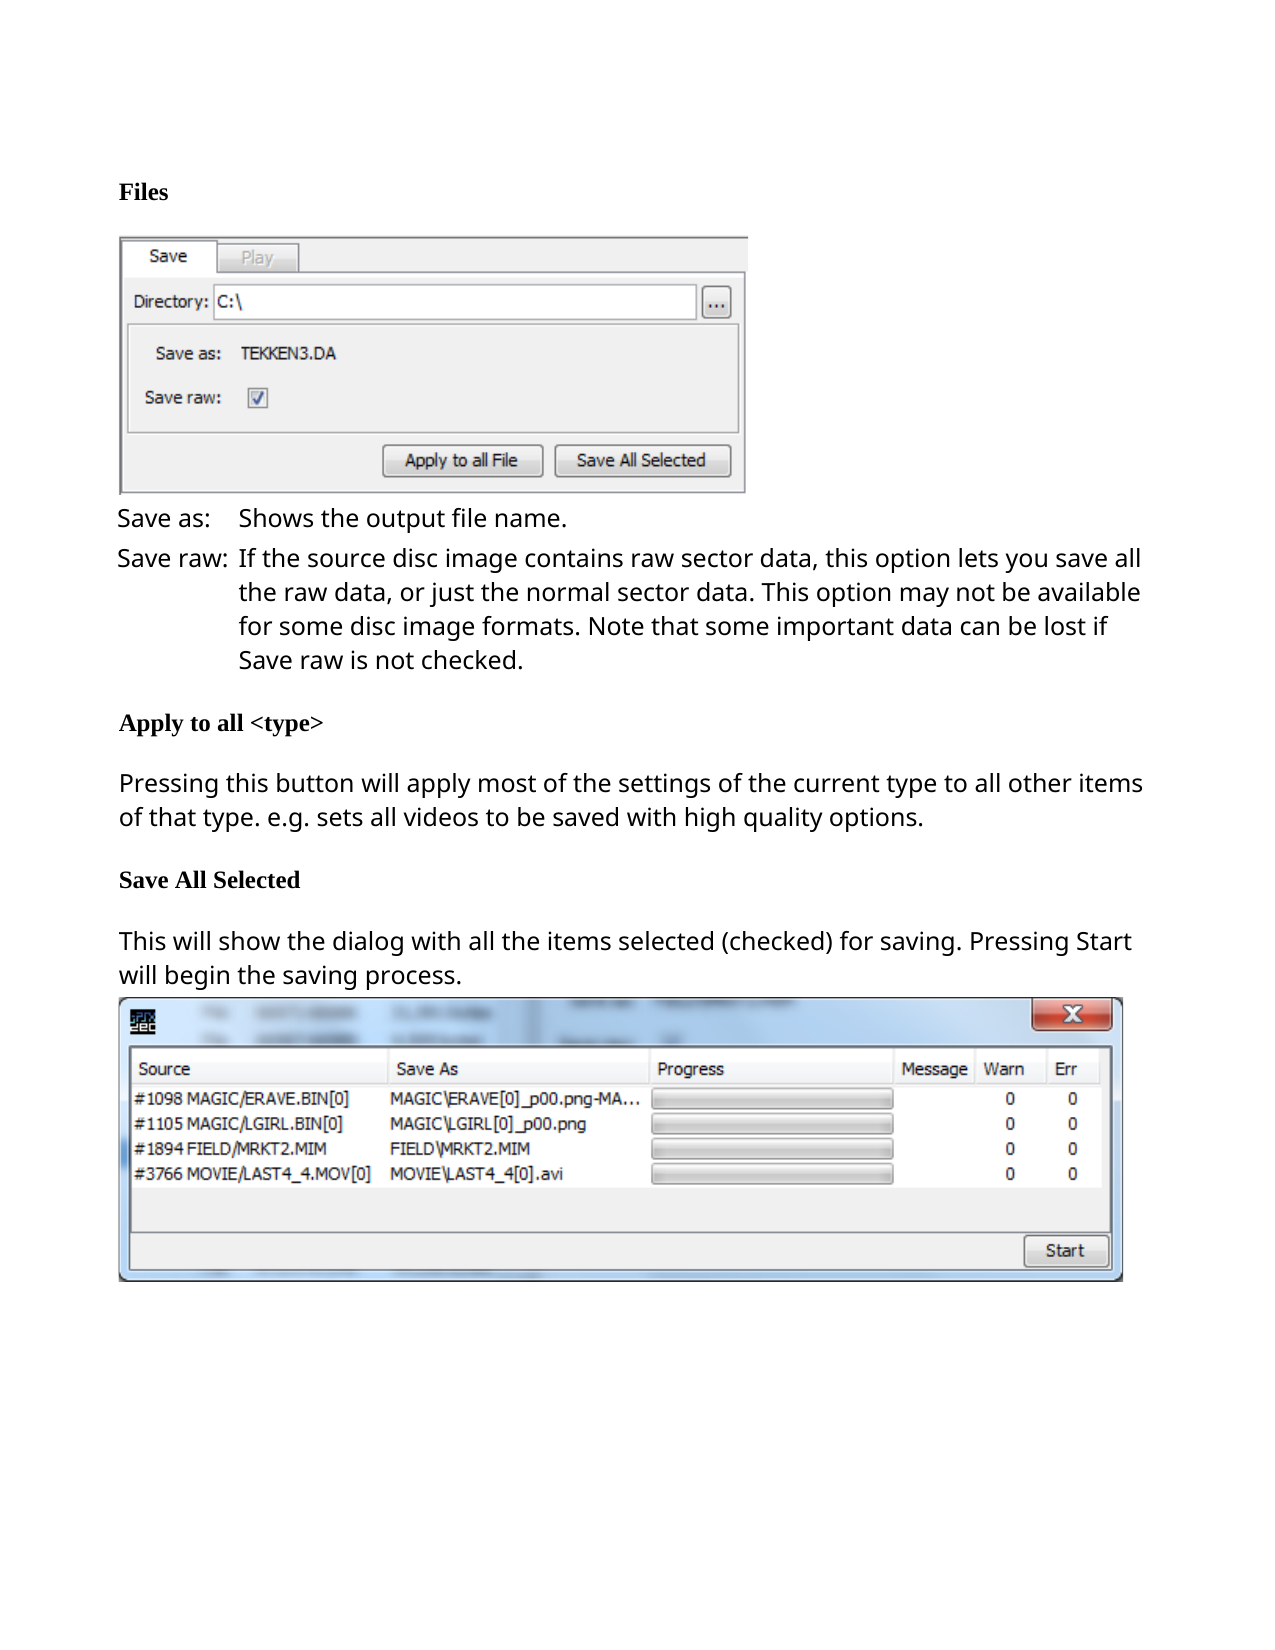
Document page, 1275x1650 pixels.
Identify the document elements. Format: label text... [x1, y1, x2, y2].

text This will show the dialog with all the items selected (checked) for saving. Pressing Start will begin the saving process. [118, 923, 1156, 992]
picture [118, 997, 1124, 1282]
text Save as: Shows the output file name. [117, 500, 1156, 534]
subtitle Save All Selected [118, 865, 1156, 894]
text Pressing this button will apply most of the settings of the current type to all other items of that type. e.g. sets all videos to be saved with high quality options. [118, 766, 1156, 834]
subtitle Files [118, 177, 1156, 206]
picture [118, 235, 749, 495]
subtitle Apply to all <type> [118, 708, 1156, 737]
text Save raw: If the source disc image contains raw sector data, this option lets you save all the raw data, or just the normal sector data. This option may not be available for some disc image formats. Note that some important data can be lost if Save raw is not checked. [117, 541, 1156, 677]
